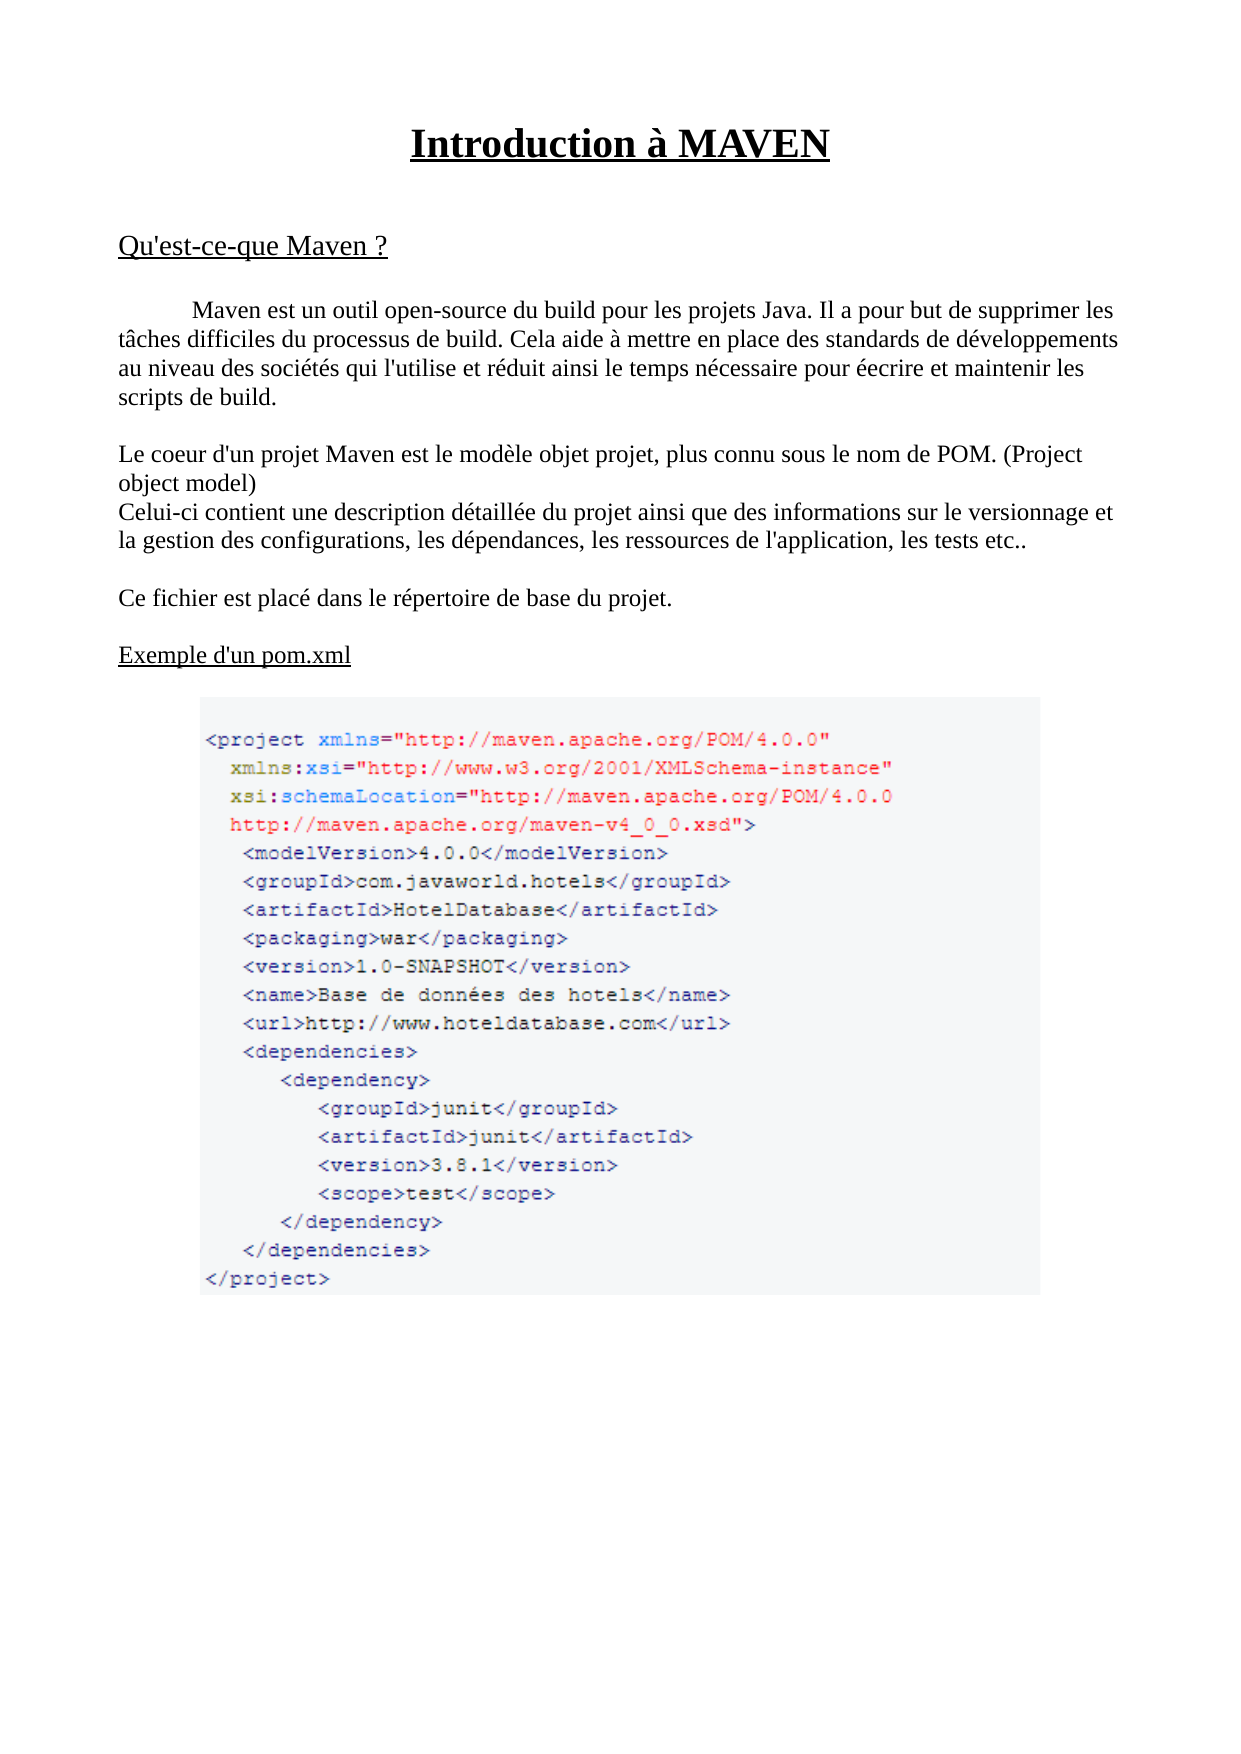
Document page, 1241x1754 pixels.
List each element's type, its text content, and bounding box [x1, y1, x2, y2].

text Exemple d'un pom.xml [118, 640, 1122, 669]
text Introduction à MAVEN [118, 118, 1122, 166]
text Qu'est-ce-que Maven ? [118, 228, 1122, 262]
text Le coeur d'un projet Maven est le modèle objet projet, plus connu sous le nom de POM. (Project object model) [118, 439, 1122, 497]
text Maven est un outil open-source du build pour les projets Java. Il a pour but de supprimer les tâches difficiles du processus de build. Cela aide à mettre en place des standards de développements au niveau des sociétés qui l'utilise et réduit ainsi le temps nécessaire pour éecrire et maintenir les scripts de build. [118, 295, 1122, 410]
text Ce fichier est placé dans le répertoire de base du projet. [118, 583, 1122, 612]
text Celui-ci contient une description détaillée du projet ainsi que des informations sur le versionnage et la gestion des configurations, les dépendances, les ressources de l'application, les tests etc.. [118, 497, 1122, 554]
